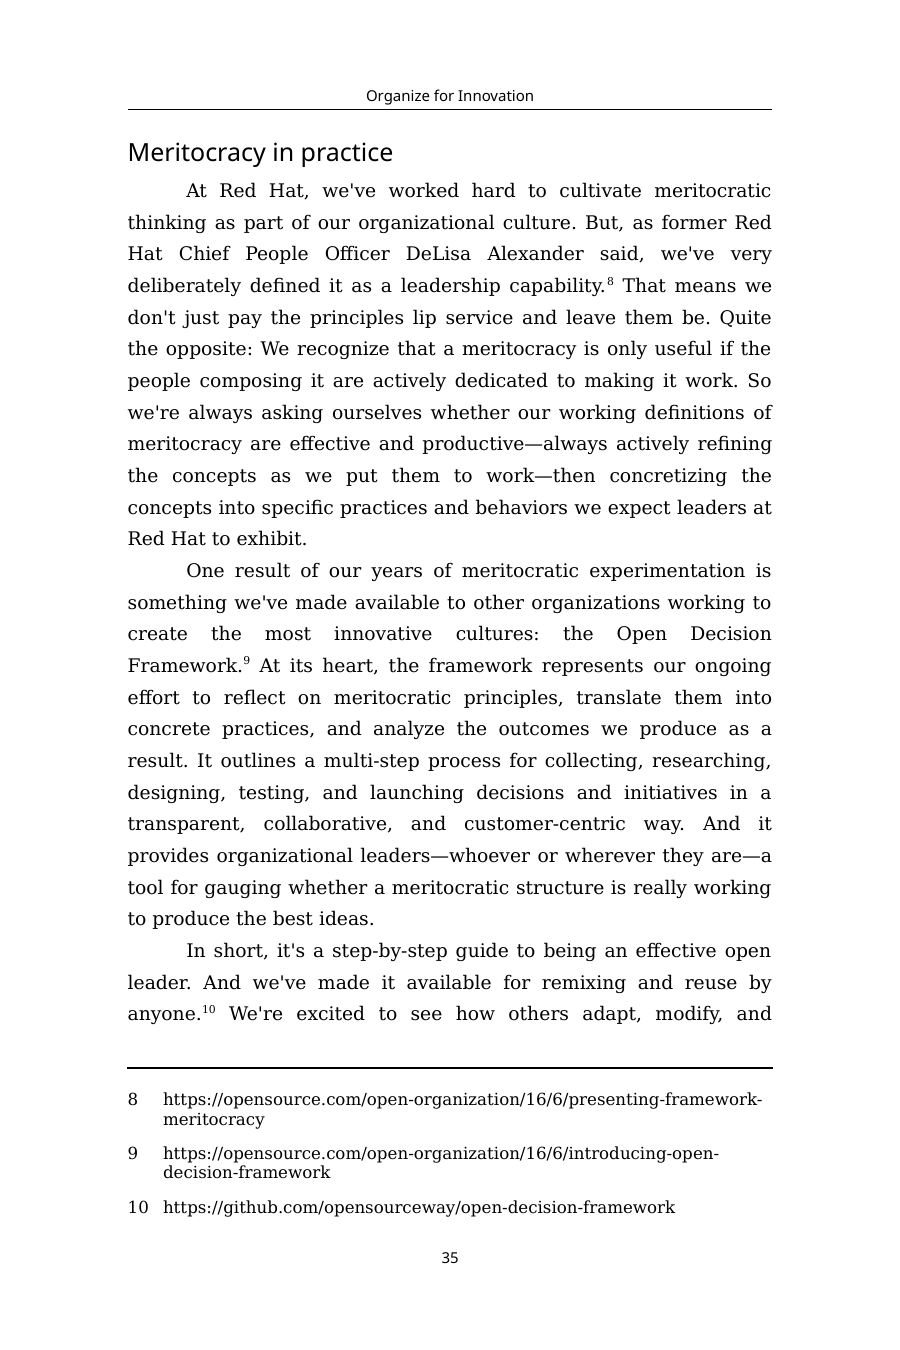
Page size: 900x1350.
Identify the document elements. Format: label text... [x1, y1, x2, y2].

text https://github.com/opensourceway/open-decision-framework [127, 1198, 772, 1217]
text In short, it's a step-by-step guide to being an effective open leader. And we've made it available for remixing and reuse by anyone. We're excited to see how others adapt, modify, and [127, 940, 772, 1025]
subtitle Meritocracy in practice [127, 139, 772, 168]
text At Red Hat, we've worked hard to cultivate meritocratic thinking as part of our organizational culture. But, as former Red Hat Chief People Officer DeLisa Alexander said, we've very deliberately defined it as a leadership capability. That means we don't just pay the principles lip service and leave them be. Quite the opposite: We recognize that a meritocracy is only useful if the people composing it are actively dedicated to making it work. So we're always asking ourselves whether our working definitions of meritocracy are effective and productive—always actively refining the concepts as we put them to work—then concretizing the concepts into specific practices and behaviors we expect leaders at Red Hat to exhibit. [127, 180, 772, 550]
text https://opensource.com/open-organization/16/6/presenting-framework-meritocracy [127, 1090, 772, 1129]
text https://opensource.com/open-organization/16/6/introducing-open-decision-framework [127, 1144, 772, 1183]
text One result of our years of meritocratic experimentation is something we've made available to other organizations working to create the most innovative cultures: the Open Decision Framework. At its heart, the framework represents our ongoing effort to reflect on meritocratic principles, translate them into concrete practices, and analyze the outcomes we produce as a result. It outlines a multi-step process for collecting, researching, designing, testing, and launching decisions and initiatives in a transparent, collaborative, and customer-centric way. And it provides organizational leaders—whoever or wherever they are—a tool for gauging whether a meritocratic structure is really working to produce the best ideas. [127, 560, 772, 930]
